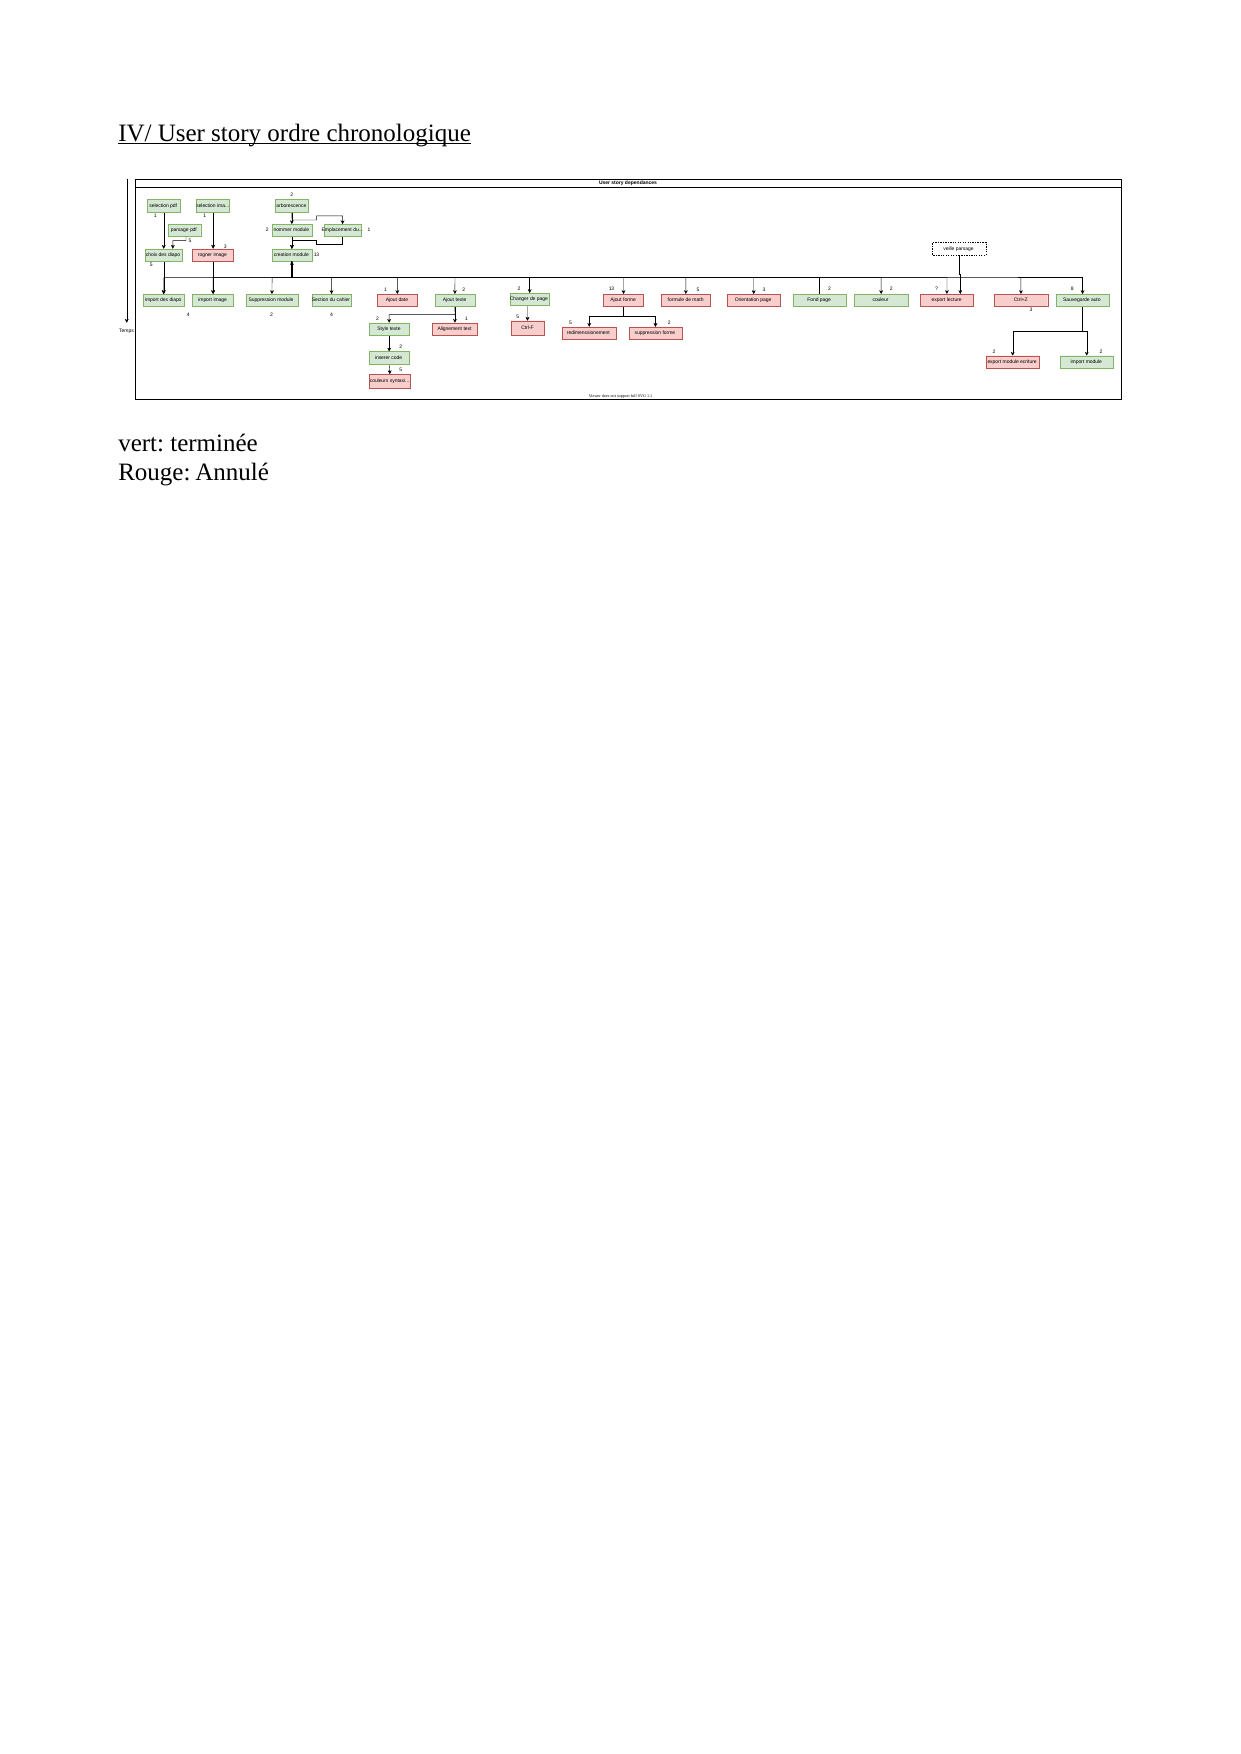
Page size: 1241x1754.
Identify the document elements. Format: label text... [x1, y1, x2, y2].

text IV/ User story ordre chronologique [118, 118, 1122, 147]
text vert: terminée [118, 428, 1122, 457]
text Rouge: Annulé [118, 457, 1122, 486]
